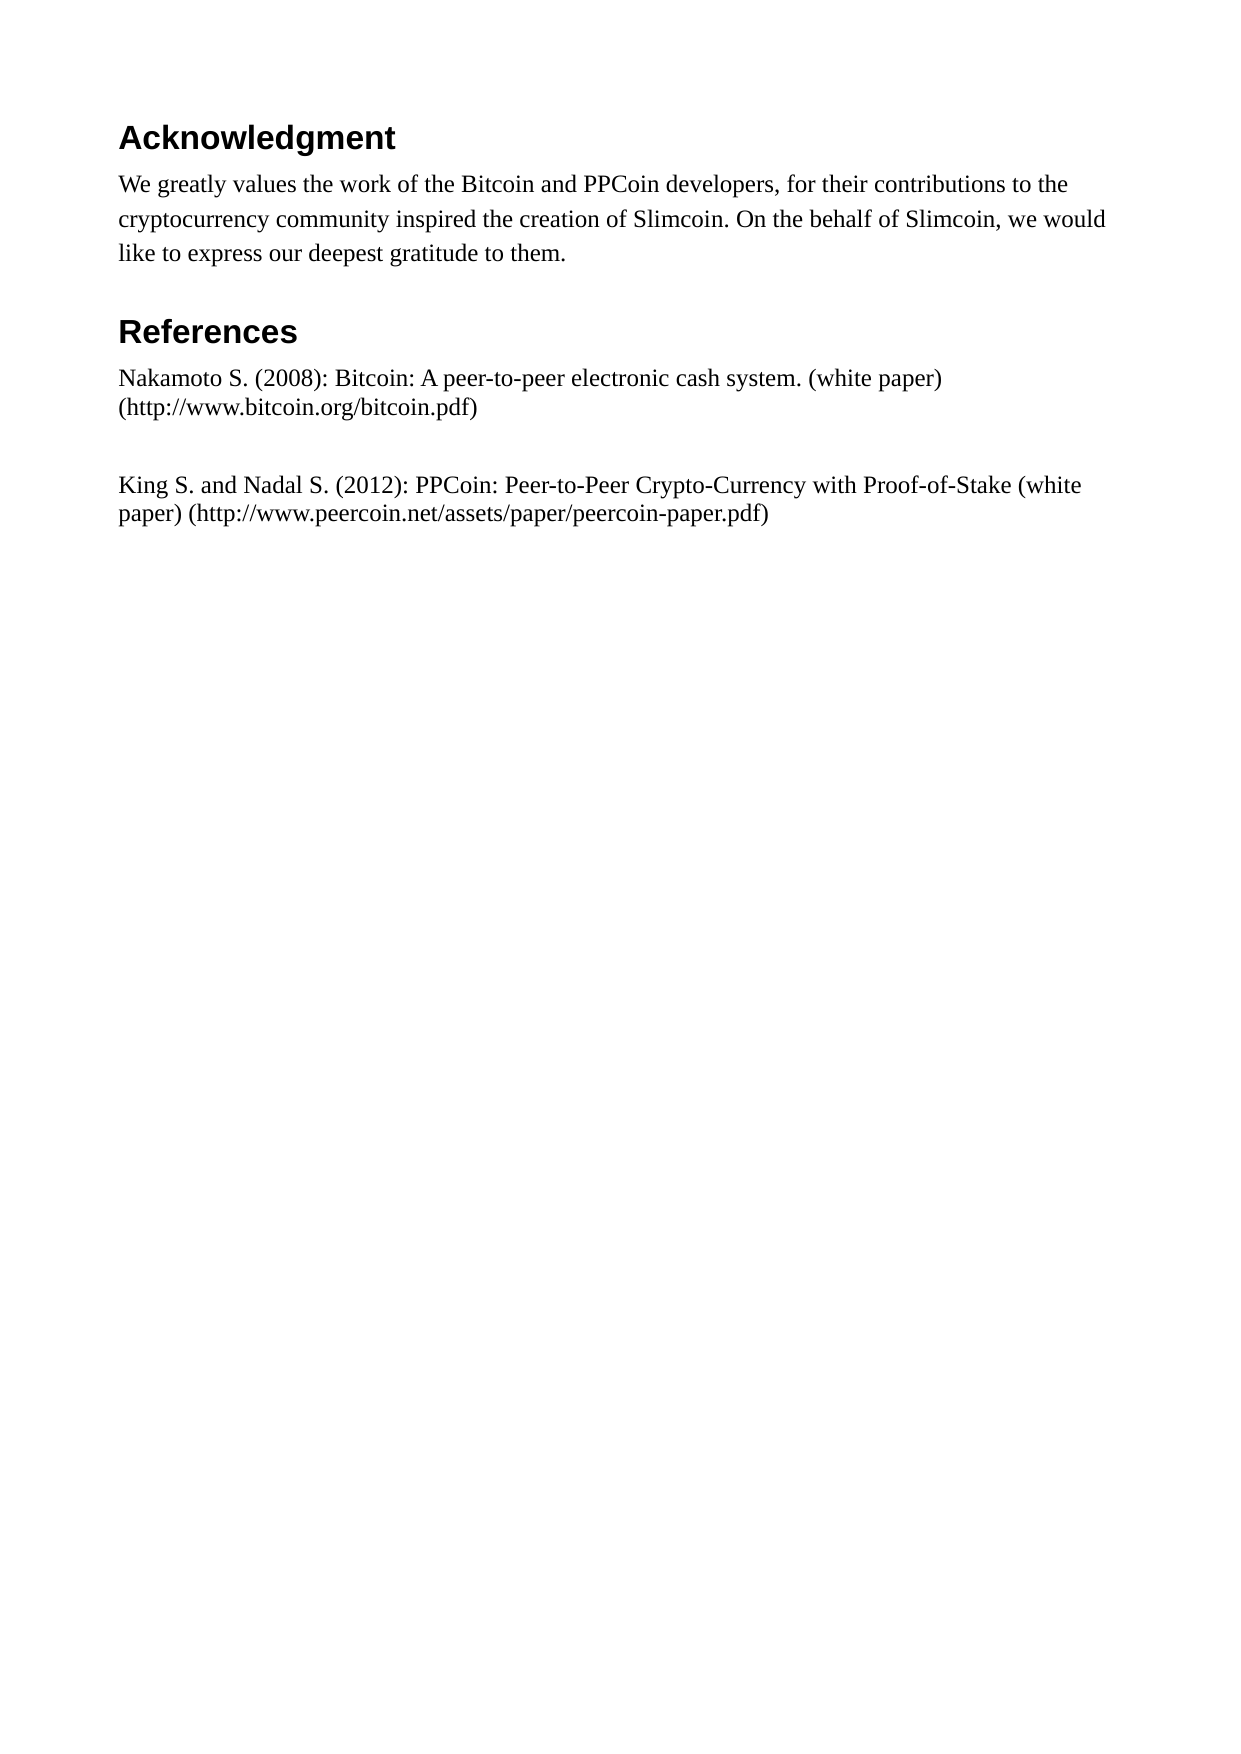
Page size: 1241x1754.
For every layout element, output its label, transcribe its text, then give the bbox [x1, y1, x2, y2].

text King S. and Nadal S. (2012): PPCoin: Peer-to-Peer Crypto-Currency with Proof-of-Stake (white paper) (http://www.peercoin.net/assets/paper/peercoin-paper.pdf) [118, 470, 1122, 527]
subtitle Acknowledgment [118, 118, 1122, 157]
subtitle References [118, 312, 1122, 351]
text We greatly values the work of the Bitcoin and PPCoin developers, for their contributions to the cryptocurrency community inspired the creation of Slimcoin. On the behalf of Slimcoin, we would like to express our deepest gratitude to them. [118, 169, 1122, 267]
text Nakamoto S. (2008): Bitcoin: A peer-to-peer electronic cash system. (white paper) (http://www.bitcoin.org/bitcoin.pdf) [118, 363, 1122, 421]
